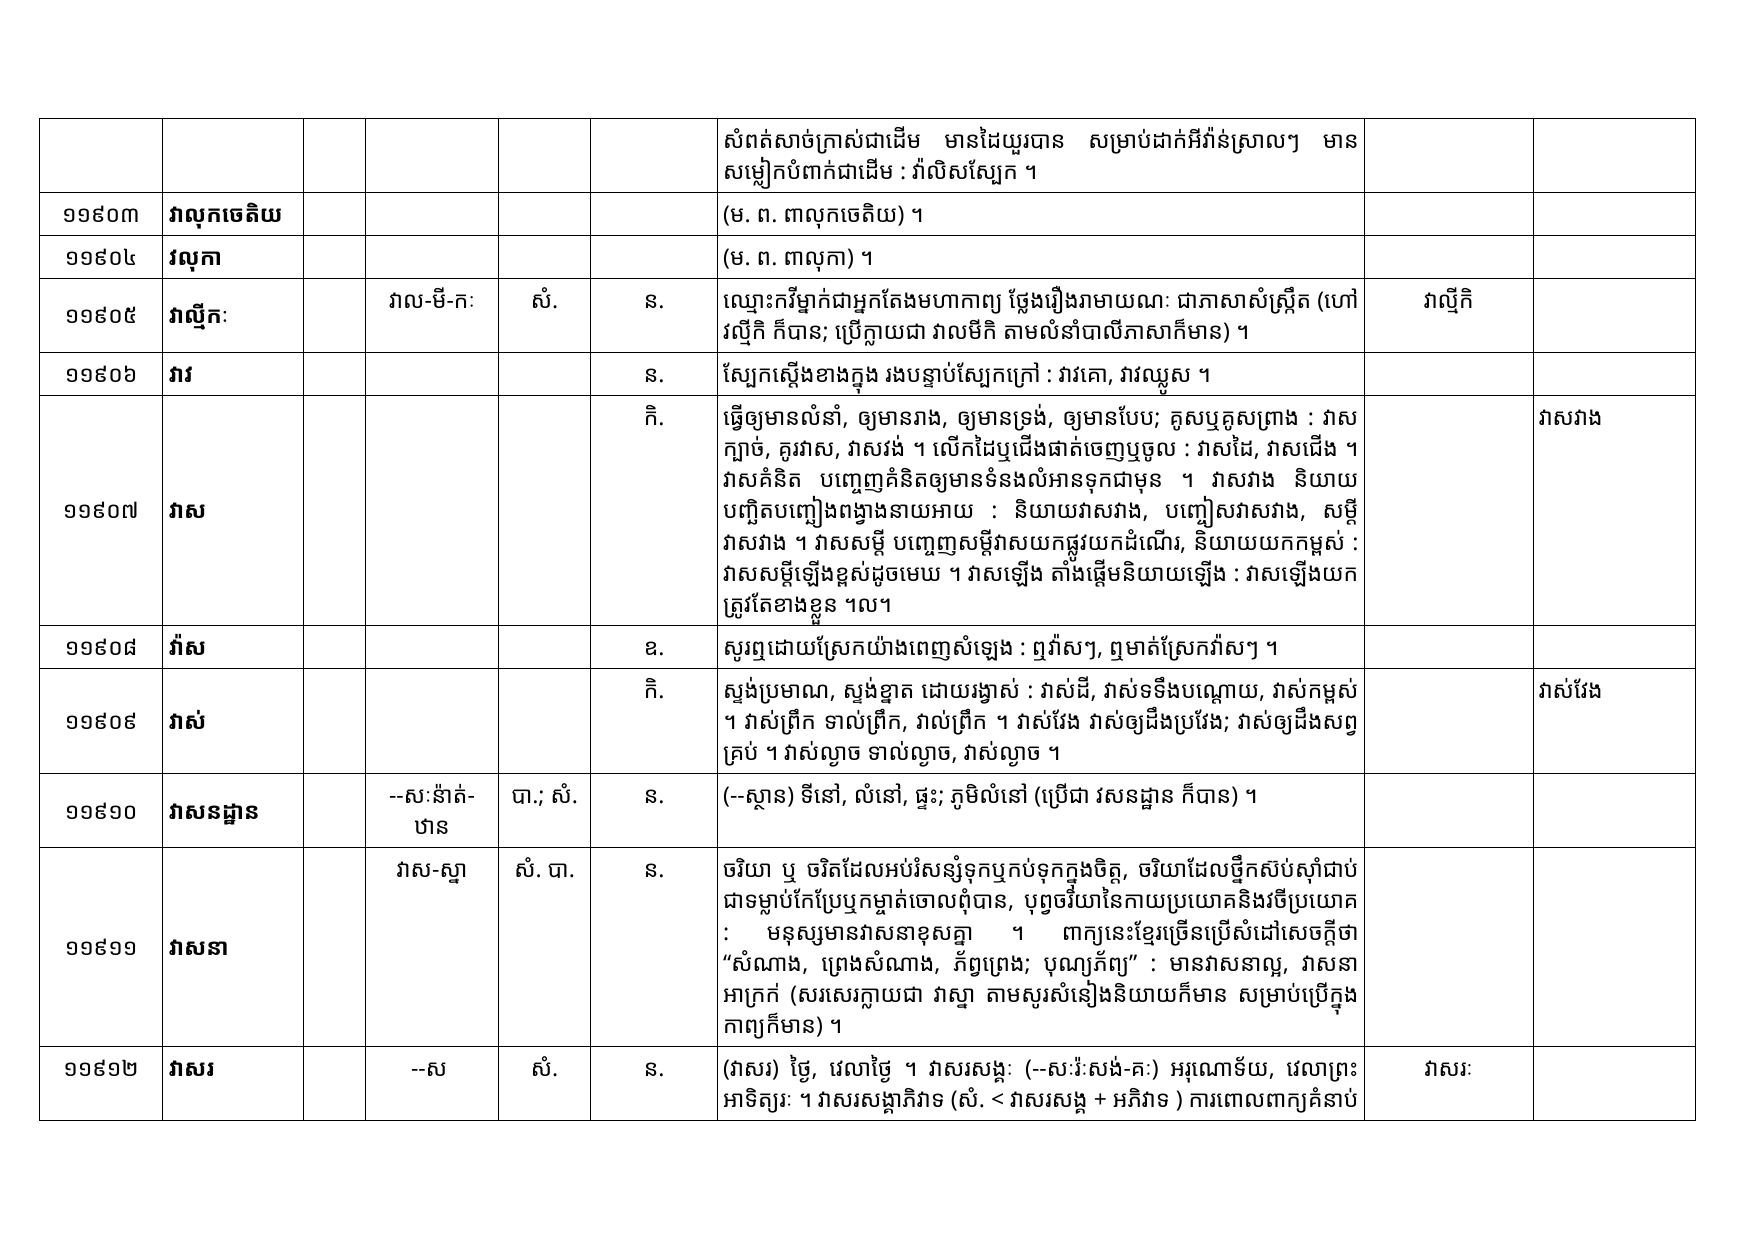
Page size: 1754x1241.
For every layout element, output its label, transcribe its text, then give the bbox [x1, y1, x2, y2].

table_cell [1534, 193, 1695, 235]
table_cell [1365, 626, 1533, 668]
table_cell សំ. [499, 1047, 590, 1120]
table_cell ១១៩០៨ [40, 626, 162, 668]
table_cell វ៉ាស [163, 626, 303, 668]
table_cell វាល្មីកៈ [163, 279, 303, 352]
table_cell --សៈន៉ាត់-ឋាន [366, 774, 498, 847]
table_cell [366, 353, 498, 395]
table_cell [499, 193, 590, 235]
table_cell (វាសរ) ថ្ងៃ, វេលា​ថ្ងៃ ។ វាសរសង្គៈ (--សៈរ៉ៈសង់-គៈ) អរុណោទ័យ, វេលា​ព្រះ​អាទិត្យ​រៈ ។ វាសរសង្គាភិវាទ (សំ. < វាសរសង្គ + អភិវាទ ) ការ​ពោល​ពាក្យ​គំនាប់​គ្នា​ទៅ​វិញ​ទៅ​មក​ក្នុង​វេលា​ព្រឹក, ដូច​ជា : សុភស្តេ​ប្រភាត ! ឬ—ប្រភាត​កាល ! (សុភ័ស-ស្តេ--) “វេលា​ព្រឹក​ដ៏​ល្អ (ចូរ​មាន) ដល់​អ្នក !” ឬ​ថា : អរុណ​សុវត្ថិ ! ឬ អរុណ​សួស្តី ! “សួស្តី​ក្នុង​វេលា​ព្រឹក ! ” ជាដើម ។ [718, 1047, 1364, 1120]
table_cell [366, 236, 498, 278]
table_cell ស្បែក​ស្តើង​ខាង​ក្នុង រង​បន្ទាប់​ស្បែក​ក្រៅ : វាវ​គោ, វាវ​ឈ្លូស ។ [718, 353, 1364, 395]
table_cell [591, 119, 717, 192]
table_cell កិ. [591, 396, 717, 625]
table_cell [1365, 119, 1533, 192]
table_cell ន. [591, 279, 717, 352]
table_cell [366, 669, 498, 773]
table_cell វាស់​វែង [1534, 669, 1695, 773]
table_cell វាវ [163, 353, 303, 395]
table_cell [1534, 626, 1695, 668]
table_cell ចរិយា ឬ ចរិត​ដែល​អប់រំ​សន្សំ​ទុក​ឬ​កប់​ទុក​ក្នុង​ចិត្ត, ចរិយា​ដែល​ថ្នឹក​ស៊ប់​ស៊ាំ​ជាប់​ជា​ទម្លាប់​កែ​ប្រែ​ឬ​កម្ចាត់​ចោល​ពុំ​បាន, បុព្វ​ចរិយា​នៃ​កាយ​ប្រយោគ​និង​វចី​ប្រយោគ : មនុស្ស​មាន​វាសនា​ខុស​គ្នា ។ ពាក្យ​នេះ​ខ្មែរ​ច្រើន​ប្រើ​សំដៅ​សេចក្ដី​ថា “សំណាង, ព្រេង​សំណាង, ភ័ព្វ​ព្រេង; បុណ្យ​ភ័ព្យ” : មាន​វាសនា​ល្អ, វាសនា​អាក្រក់ (សរសេរ​ក្លាយ​ជា វាស្នា តាម​សូរ​សំនៀង​និយាយ​ក៏​មាន សម្រាប់​ប្រើ​ក្នុង​កាព្យ​ក៏​មាន) ។ [718, 848, 1364, 1046]
table_cell [1534, 1047, 1695, 1120]
table_cell វលុកា [163, 236, 303, 278]
table_cell [304, 236, 365, 278]
table_cell [499, 236, 590, 278]
table_cell [163, 119, 303, 192]
table_cell វាស-ស្នា [366, 848, 498, 1046]
table_cell បា.; សំ. [499, 774, 590, 847]
table_cell [304, 119, 365, 192]
table_cell វាសនដ្ឋាន [163, 774, 303, 847]
table_cell [591, 236, 717, 278]
table_cell [304, 396, 365, 625]
table_cell [1365, 669, 1533, 773]
table_cell [1534, 119, 1695, 192]
table_cell [304, 193, 365, 235]
table_cell [366, 626, 498, 668]
table_cell ន. [591, 848, 717, 1046]
table_cell ១១៩០៩ [40, 669, 162, 773]
table_cell [499, 396, 590, 625]
table_cell [1365, 774, 1533, 847]
table_cell វាល្មីកិ [1365, 279, 1533, 352]
table_cell ១១៩០៦ [40, 353, 162, 395]
table_cell [499, 353, 590, 395]
table_cell [304, 626, 365, 668]
table_cell វាស [163, 396, 303, 625]
table_cell [366, 396, 498, 625]
table_cell [1534, 353, 1695, 395]
table_cell វាសរៈ [1365, 1047, 1533, 1120]
table_cell វាស់ [163, 669, 303, 773]
table_cell ១១៩០៣ [40, 193, 162, 235]
table_cell [1365, 848, 1533, 1046]
table_cell សូរ​ឮ​ដោយ​ស្រែក​យ៉ាង​ពេញ​សំឡេង : ឮ​វ៉ាស​ៗ, ឮ​មាត់​ស្រែក​វ៉ាស​ៗ ។ [718, 626, 1364, 668]
table_cell [1365, 353, 1533, 395]
table_cell កិ. [591, 669, 717, 773]
table_cell វាល-មី-កៈ [366, 279, 498, 352]
table_cell វាស​វាង [1534, 396, 1695, 625]
table_cell ១១៩១១ [40, 848, 162, 1046]
table_cell ១១៩០៧ [40, 396, 162, 625]
table_cell [499, 626, 590, 668]
table_cell ឈ្មោះ​កវី​ម្នាក់​ជា​អ្នក​តែង​មហា​កាព្យ ថ្លែង​រឿង​រាមាយណៈ ជា​ភាសា​សំស្រ្កឹត (ហៅ វល្មីកិ ក៏​បាន; ប្រើ​ក្លាយ​ជា វាលមីកិ តាម​លំនាំ​បាលី​ភាសា​ក៏​មាន) ។ [718, 279, 1364, 352]
table_cell ន. [591, 774, 717, 847]
table_cell សំ. បា. [499, 848, 590, 1046]
table_cell សំ. [499, 279, 590, 352]
table_cell (--ស្ថាន) ទី​នៅ, លំនៅ, ផ្ទះ; ភូមិ​លំនៅ (ប្រើ​ជា វសនដ្ឋាន ក៏​បាន) ។ [718, 774, 1364, 847]
table_cell [1534, 236, 1695, 278]
table_cell [304, 279, 365, 352]
table_cell [499, 119, 590, 192]
table_cell [304, 353, 365, 395]
table_cell ១១៩១២ [40, 1047, 162, 1120]
table_cell [366, 193, 498, 235]
table_cell ធ្វើ​ឲ្យ​មាន​លំនាំ, ឲ្យ​មាន​រាង, ឲ្យ​មាន​ទ្រង់, ឲ្យ​មាន​បែប; គូស​ឬ​គូស​ព្រាង : វាស​ក្បាច់, គូរ​វាស, វាស​វង់ ។ លើក​ដៃ​ឬ​ជើង​ផាត់​ចេញ​ឬ​ចូល : វាស​ដៃ, វាស​ជើង ។ វាស​គំនិត បញ្ចេញ​គំនិត​ឲ្យ​មាន​ទំនង​លំអាន​ទុក​ជា​មុន ។ វាស​វាង និយាយ​បញ្ឆិត​បញ្ឆៀង​ពង្វាង​នាយ​អាយ : និយាយ​វាស​វាង, បញ្ចៀស​វាស​វាង, សម្តី​វាសវាង ។ វាស​សម្តី បញ្ចេញ​សម្តី​វាស​យក​ផ្លូវ​យក​ដំណើរ, និយាយ​យក​កម្ពស់ : វាស​សម្តី​ឡើង​ខ្ពស់​ដូច​មេឃ ។ វាស​ឡើង តាំង​ផ្តើម​និយាយ​ឡើង : វាស​ឡើង​យក​ត្រូវ​តែ​ខាង​ខ្លួន ។ល។ [718, 396, 1364, 625]
table_cell សំពត់​សាច់​ក្រាស់​ជាដើម មាន​ដៃ​យួរ​បាន សម្រាប់​ដាក់​អីវ៉ាន់​ស្រាល​ៗ មាន​សម្លៀក​បំពាក់​ជាដើម : វ៉ាលិស​ស្បែក ។ [718, 119, 1364, 192]
table_cell ន. [591, 353, 717, 395]
table_cell វាលុក​ចេតិយ [163, 193, 303, 235]
table_cell [1365, 236, 1533, 278]
table_cell [1534, 848, 1695, 1046]
table_cell វាសរ [163, 1047, 303, 1120]
table_cell ន. [591, 1047, 717, 1120]
table_cell វាសនា [163, 848, 303, 1046]
table_cell ១១៩១០ [40, 774, 162, 847]
table_cell [366, 119, 498, 192]
table_cell [1365, 193, 1533, 235]
table_cell [304, 848, 365, 1046]
table_cell ឧ. [591, 626, 717, 668]
table_cell [1365, 396, 1533, 625]
table_cell [1534, 279, 1695, 352]
table_cell [591, 193, 717, 235]
table_cell (ម. ព. ពាលុក​ចេតិយ) ។ [718, 193, 1364, 235]
table_cell [304, 669, 365, 773]
table_cell ១១៩០៥ [40, 279, 162, 352]
table_cell ស្ទង់​ប្រមាណ, ស្ទង់​ខ្នាត ដោយ​រង្វាស់ : វាស់​ដី, វាស់​ទទឹង​បណ្ដោយ, វាស់​កម្ពស់ ។ វាស់​ព្រឹក ទាល់​ព្រឹក, វាល់​ព្រឹក ។ វាស់​វែង វាស់​ឲ្យ​ដឹង​ប្រវែង; វាស់​ឲ្យ​ដឹង​សព្វ​គ្រប់ ។ វាស់​ល្ងាច ទាល់​ល្ងាច, វាស់​ល្ងាច ។ [718, 669, 1364, 773]
table_cell --ស [366, 1047, 498, 1120]
table_cell [40, 119, 162, 192]
table_cell [304, 1047, 365, 1120]
table_cell [304, 774, 365, 847]
table_cell (ម. ព. ពាលុកា) ។ [718, 236, 1364, 278]
table_cell ១១៩០៤ [40, 236, 162, 278]
table_cell [499, 669, 590, 773]
table_cell [1534, 774, 1695, 847]
